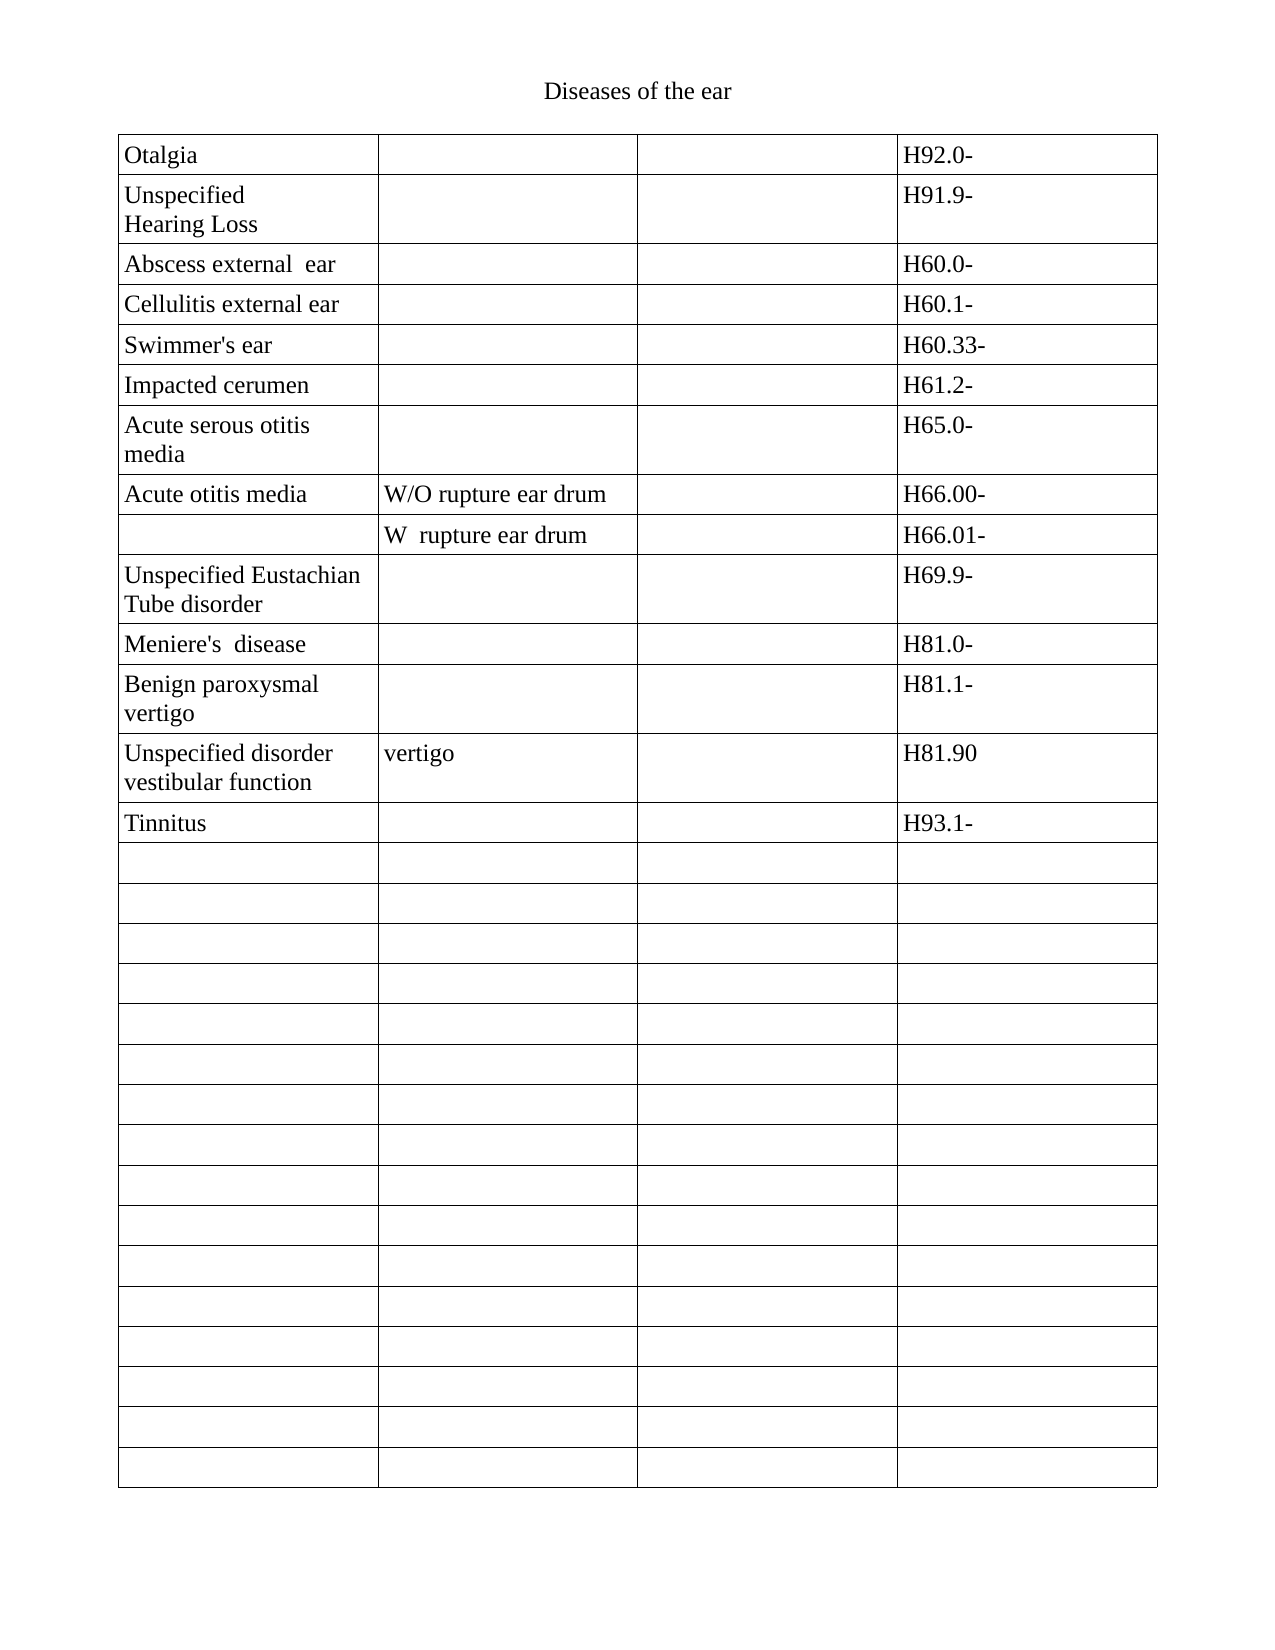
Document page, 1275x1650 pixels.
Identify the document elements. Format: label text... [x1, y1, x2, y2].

table_cell [119, 1246, 378, 1286]
table_header [379, 135, 637, 174]
table_cell [379, 244, 637, 284]
table_cell H93.1- [898, 803, 1157, 842]
table_cell [379, 924, 637, 963]
table_cell [379, 285, 637, 324]
table_cell [638, 1125, 897, 1164]
table_cell [379, 624, 637, 664]
table_cell [898, 924, 1157, 963]
table_cell H69.9- [898, 555, 1157, 623]
table_cell H91.9- [898, 175, 1157, 243]
table_cell Tinnitus [119, 803, 378, 842]
table_cell [119, 1045, 378, 1084]
table_cell [119, 924, 378, 963]
table_cell H65.0- [898, 406, 1157, 474]
table_cell H66.01- [898, 515, 1157, 554]
text Diseases of the ear [118, 76, 1157, 105]
table_cell [119, 1367, 378, 1406]
table_cell [379, 964, 637, 1003]
table_cell [638, 1367, 897, 1406]
table_cell H60.1- [898, 285, 1157, 324]
table_cell [379, 1166, 637, 1205]
table_cell [379, 325, 637, 364]
table_cell [119, 1407, 378, 1447]
table_cell [379, 1246, 637, 1286]
table_cell [898, 1327, 1157, 1366]
table_cell [898, 1287, 1157, 1326]
table_cell [638, 1407, 897, 1447]
table_cell [638, 555, 897, 623]
table_cell Swimmer's ear [119, 325, 378, 364]
table_cell H81.1- [898, 665, 1157, 733]
table_cell [119, 515, 378, 554]
table_cell [379, 1085, 637, 1124]
table_cell [898, 1166, 1157, 1205]
table_cell [638, 244, 897, 284]
table_cell H81.90 [898, 734, 1157, 802]
table_cell [898, 964, 1157, 1003]
table_cell Unspecified Hearing Loss [119, 175, 378, 243]
table_cell [379, 665, 637, 733]
table_cell [638, 175, 897, 243]
table_cell [638, 1448, 897, 1487]
table_cell [898, 843, 1157, 882]
table_cell [379, 1004, 637, 1044]
table_cell [379, 843, 637, 882]
table_cell [638, 285, 897, 324]
table_cell [638, 1045, 897, 1084]
table_cell [119, 1327, 378, 1366]
table_cell [379, 1448, 637, 1487]
table_cell [638, 325, 897, 364]
table_cell [638, 665, 897, 733]
table_cell H61.2- [898, 365, 1157, 404]
table_cell [379, 1287, 637, 1326]
table_cell [119, 1166, 378, 1205]
table_cell [119, 1085, 378, 1124]
table_cell [638, 475, 897, 514]
table_cell [638, 624, 897, 664]
table_cell [898, 1004, 1157, 1044]
table_cell W rupture ear drum [379, 515, 637, 554]
table_cell [379, 175, 637, 243]
table_cell [898, 1448, 1157, 1487]
table_cell [898, 1367, 1157, 1406]
table_header H92.0- [898, 135, 1157, 174]
table_cell Acute serous otitis media [119, 406, 378, 474]
table_cell [638, 1206, 897, 1245]
table_cell Acute otitis media [119, 475, 378, 514]
table_cell [898, 884, 1157, 923]
table_cell [119, 1004, 378, 1044]
table_cell [898, 1407, 1157, 1447]
table_header Otalgia [119, 135, 378, 174]
table_cell Unspecified Eustachian Tube disorder [119, 555, 378, 623]
table_cell [638, 1166, 897, 1205]
table_cell [379, 1125, 637, 1164]
table_cell [379, 803, 637, 842]
table_cell [379, 555, 637, 623]
table_cell [638, 924, 897, 963]
table_cell Impacted cerumen [119, 365, 378, 404]
table_cell [379, 1367, 637, 1406]
table_cell Cellulitis external ear [119, 285, 378, 324]
table_cell [898, 1206, 1157, 1245]
table_cell [119, 843, 378, 882]
table_cell H60.0- [898, 244, 1157, 284]
table_cell [638, 365, 897, 404]
table_cell [638, 734, 897, 802]
table_cell vertigo [379, 734, 637, 802]
table_cell [379, 1407, 637, 1447]
table_cell [898, 1045, 1157, 1084]
table_cell [638, 1246, 897, 1286]
table_cell [119, 1448, 378, 1487]
table_cell [638, 1085, 897, 1124]
table_cell [638, 1004, 897, 1044]
table_cell [638, 964, 897, 1003]
table_header [638, 135, 897, 174]
table_cell [379, 406, 637, 474]
table_cell [638, 884, 897, 923]
table_cell [379, 1045, 637, 1084]
table_cell [638, 515, 897, 554]
table_cell Unspecified disorder vestibular function [119, 734, 378, 802]
table_cell [638, 1287, 897, 1326]
table_cell [119, 884, 378, 923]
table_cell [898, 1085, 1157, 1124]
table_cell [638, 843, 897, 882]
table_cell [119, 1125, 378, 1164]
table_cell H60.33- [898, 325, 1157, 364]
table_cell [119, 964, 378, 1003]
table_cell [638, 406, 897, 474]
table_cell [379, 1206, 637, 1245]
table_cell [379, 1327, 637, 1366]
table_cell Abscess external ear [119, 244, 378, 284]
table_cell H81.0- [898, 624, 1157, 664]
table_cell W/O rupture ear drum [379, 475, 637, 514]
table_cell [379, 884, 637, 923]
table_cell Meniere's disease [119, 624, 378, 664]
table_cell Benign paroxysmal vertigo [119, 665, 378, 733]
table_cell [119, 1287, 378, 1326]
table_cell [638, 1327, 897, 1366]
table_cell [379, 365, 637, 404]
table_cell [898, 1125, 1157, 1164]
table_cell [898, 1246, 1157, 1286]
table_cell [638, 803, 897, 842]
table_cell [119, 1206, 378, 1245]
table_cell H66.00- [898, 475, 1157, 514]
